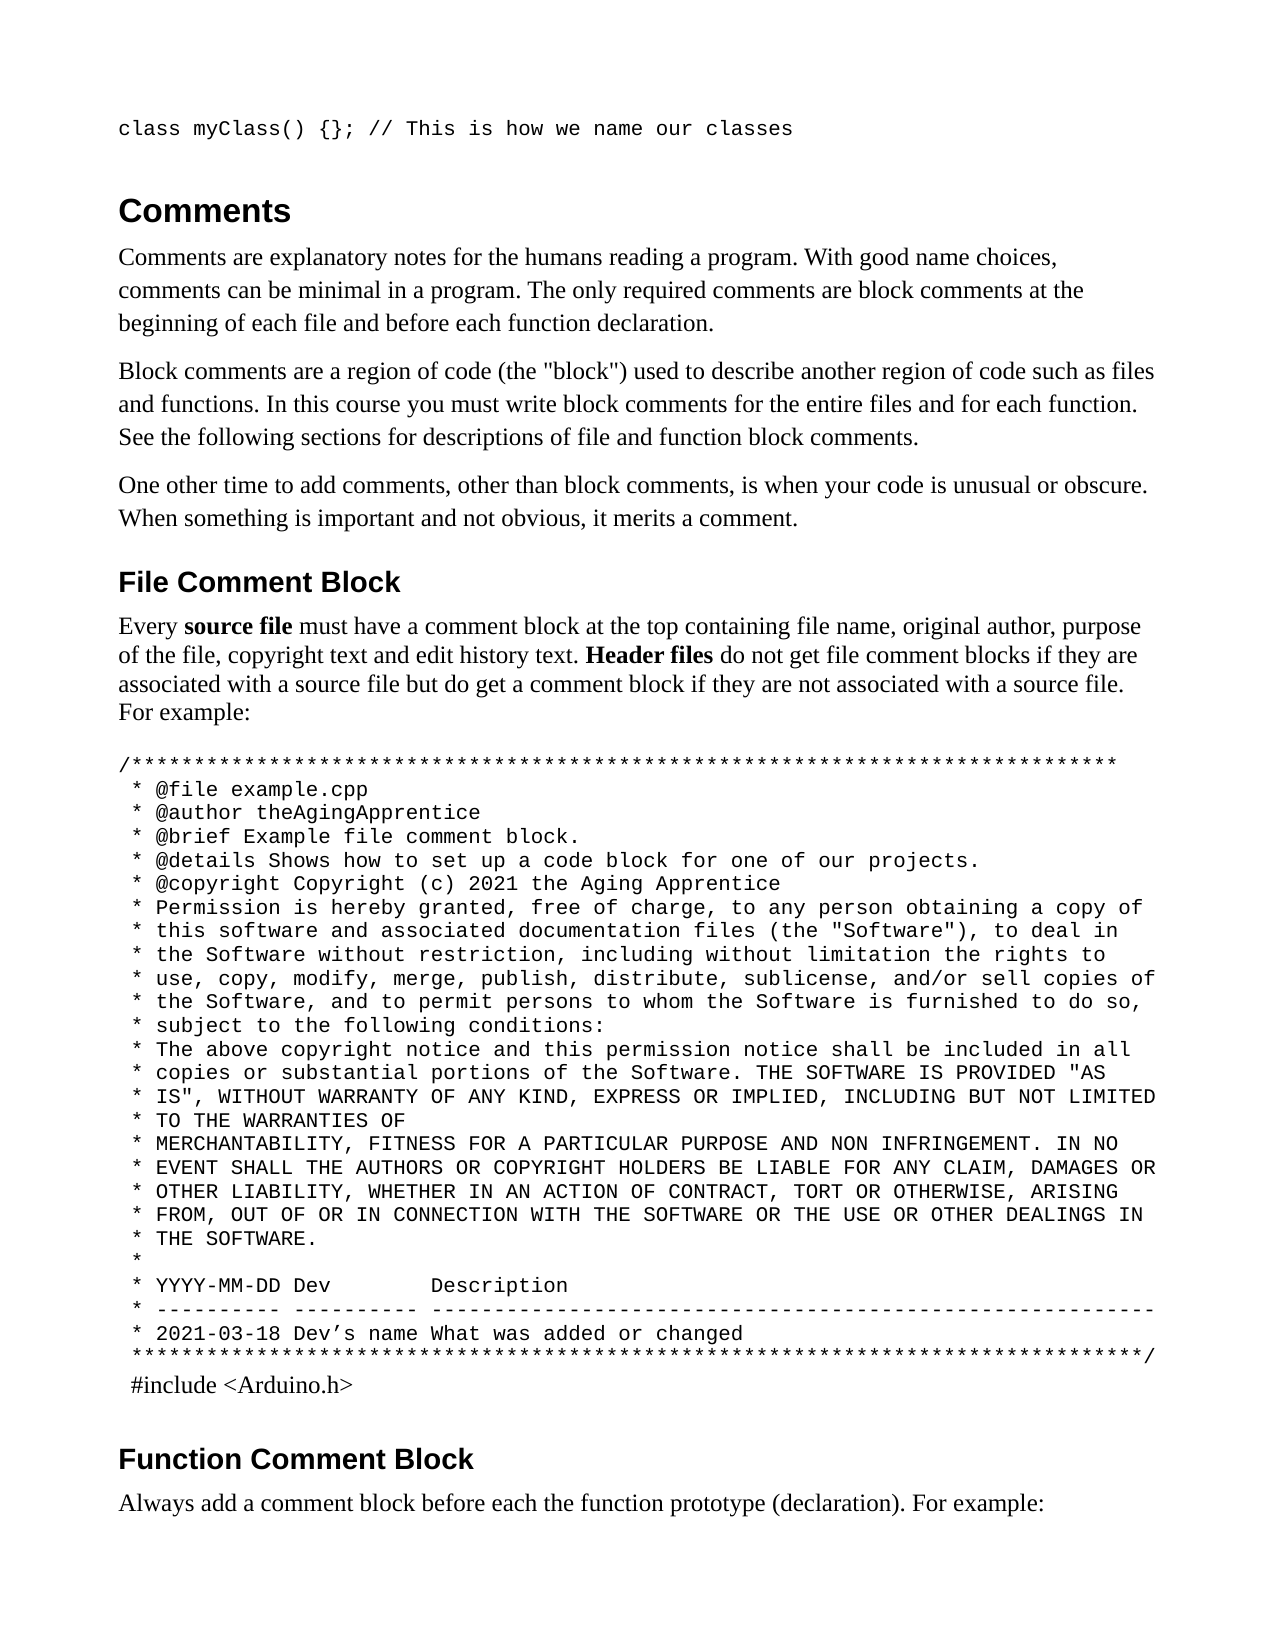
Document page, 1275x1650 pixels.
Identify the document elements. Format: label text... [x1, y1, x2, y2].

text * the Software without restriction, including without limitation the rights to [118, 944, 1157, 968]
text * ---------- ---------- ---------------------------------------------------------- [118, 1299, 1157, 1322]
text * 2021-03-18 Dev’s name What was added or changed [118, 1322, 1157, 1346]
text * FROM, OUT OF OR IN CONNECTION WITH THE SOFTWARE OR THE USE OR OTHER DEALINGS IN [118, 1204, 1157, 1228]
text Always add a comment block before each the function prototype (declaration). For example: [118, 1488, 1157, 1517]
text Every source file must have a comment block at the top containing file name, original author, purpose of the file, copyright text and edit history text. Header files do not get file comment blocks if they are associated with a source file but do get a comment block if they are not associated with a source file. For example: [118, 611, 1157, 726]
text #include <Arduino.h> [118, 1370, 1157, 1398]
subtitle File Comment Block [118, 565, 1157, 599]
text * Permission is hereby granted, free of charge, to any person obtaining a copy of [118, 897, 1157, 921]
text * TO THE WARRANTIES OF [118, 1110, 1157, 1133]
subtitle Function Comment Block [118, 1442, 1157, 1476]
text * use, copy, modify, merge, publish, distribute, sublicense, and/or sell copies of [118, 968, 1157, 991]
text class myClass() {}; // This is how we name our classes [118, 118, 1157, 142]
subtitle Comments [118, 191, 1157, 230]
text * EVENT SHALL THE AUTHORS OR COPYRIGHT HOLDERS BE LIABLE FOR ANY CLAIM, DAMAGES OR [118, 1157, 1157, 1181]
text * @author theAgingApprentice [118, 802, 1157, 826]
text One other time to add comments, other than block comments, is when your code is unusual or obscure. When something is important and not obvious, it merits a comment. [118, 470, 1157, 532]
text * the Software, and to permit persons to whom the Software is furnished to do so, [118, 991, 1157, 1015]
text * copies or substantial portions of the Software. THE SOFTWARE IS PROVIDED "AS [118, 1062, 1157, 1086]
text Comments are explanatory notes for the humans reading a program. With good name choices, comments can be minimal in a program. The only required comments are block comments at the beginning of each file and before each function declaration. [118, 242, 1157, 337]
text * THE SOFTWARE. [118, 1228, 1157, 1252]
text * The above copyright notice and this permission notice shall be included in all [118, 1039, 1157, 1062]
text * this software and associated documentation files (the "Software"), to deal in [118, 921, 1157, 944]
text * @copyright Copyright (c) 2021 the Aging Apprentice [118, 873, 1157, 897]
text * @details Shows how to set up a code block for one of our projects. [118, 849, 1157, 873]
text Block comments are a region of code (the "block") used to describe another region of code such as files and functions. In this course you must write block comments for the entire files and for each function. See the following sections for descriptions of file and function block comments. [118, 356, 1157, 451]
text * @file example.cpp [118, 779, 1157, 802]
text *********************************************************************************/ [118, 1346, 1157, 1370]
text * subject to the following conditions: [118, 1015, 1157, 1039]
text * [118, 1252, 1157, 1275]
text * IS", WITHOUT WARRANTY OF ANY KIND, EXPRESS OR IMPLIED, INCLUDING BUT NOT LIMITED [118, 1086, 1157, 1110]
text * MERCHANTABILITY, FITNESS FOR A PARTICULAR PURPOSE AND NON INFRINGEMENT. IN NO [118, 1133, 1157, 1157]
text * OTHER LIABILITY, WHETHER IN AN ACTION OF CONTRACT, TORT OR OTHERWISE, ARISING [118, 1181, 1157, 1204]
text * @brief Example file comment block. [118, 826, 1157, 849]
text /******************************************************************************* [118, 755, 1157, 779]
text * YYYY-MM-DD Dev Description [118, 1275, 1157, 1299]
